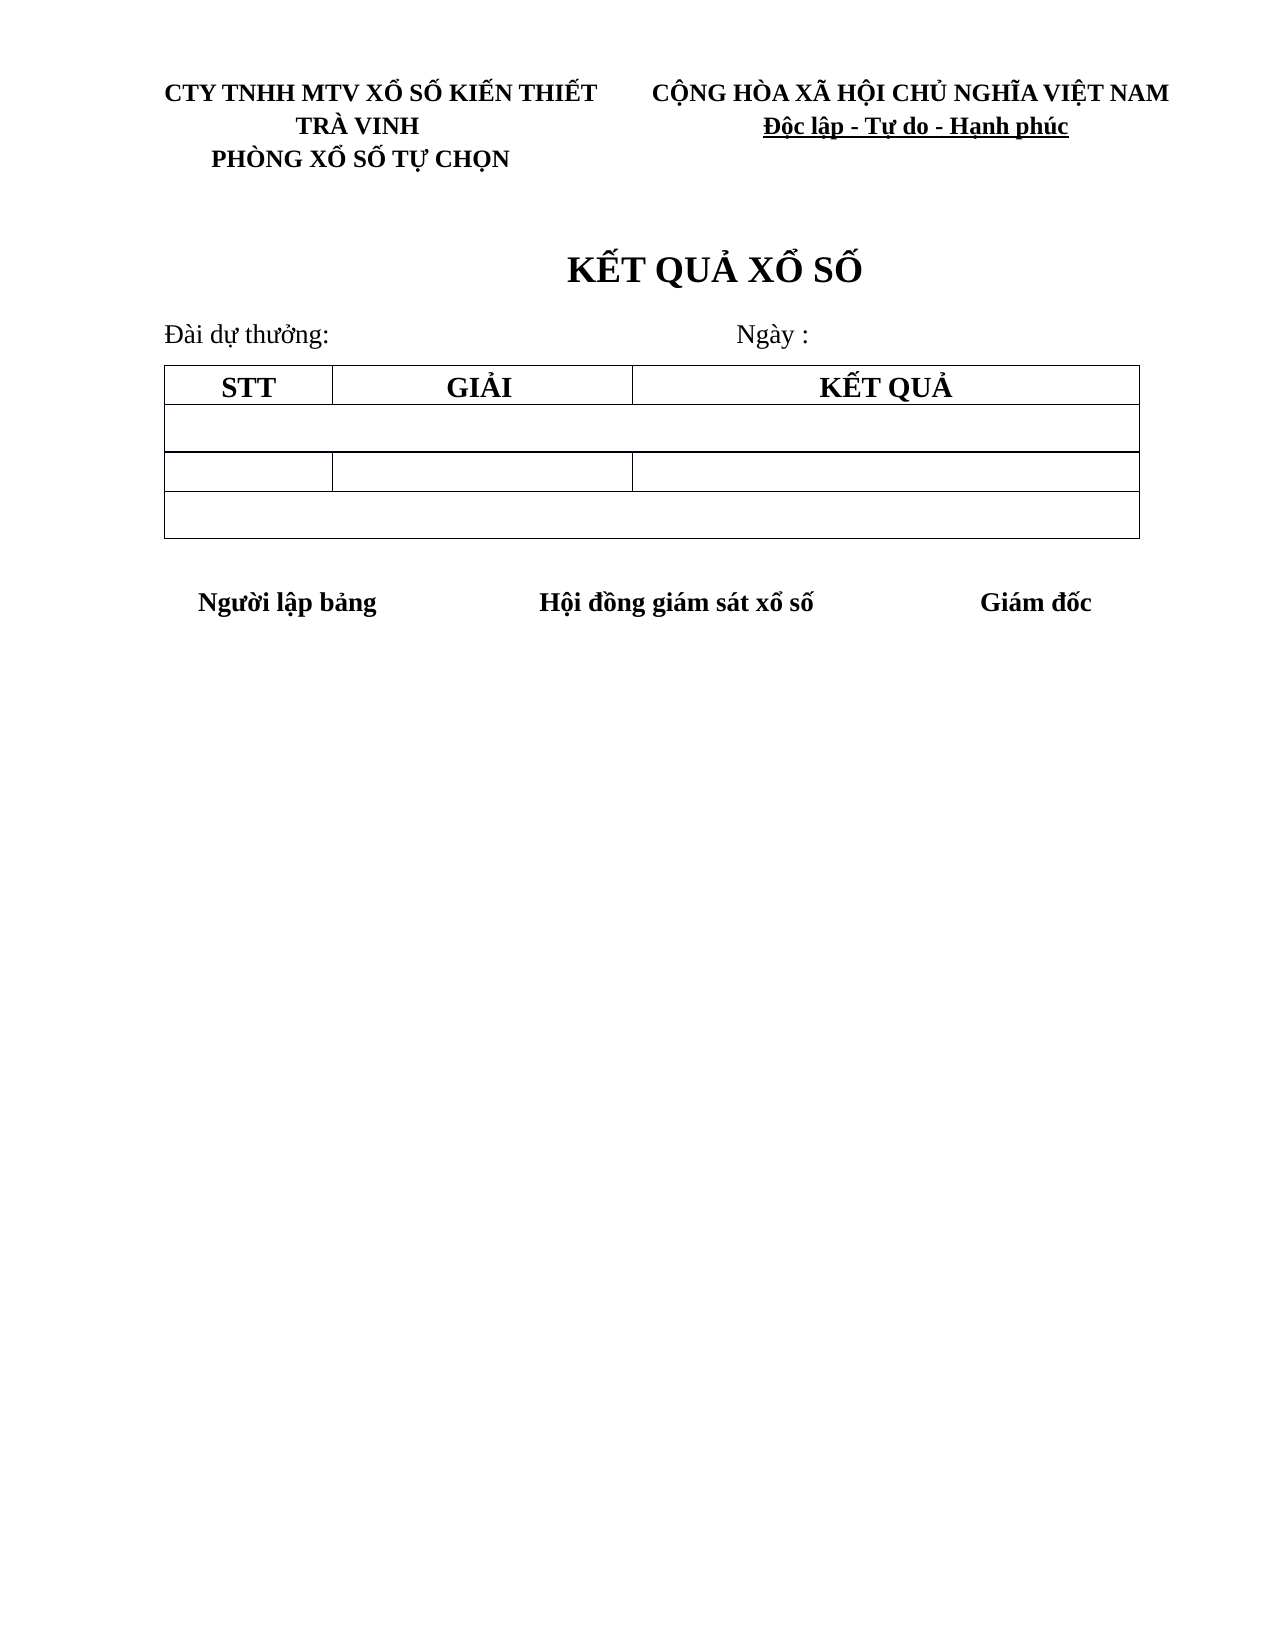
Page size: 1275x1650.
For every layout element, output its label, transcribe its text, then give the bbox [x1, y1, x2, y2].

text KẾT QUẢ XỔ SỐ [164, 248, 1266, 291]
table_cell <for each="line in o.ketqua_xoso_line"> [165, 405, 1139, 451]
text PHÒNG XỔ SỐ TỰ CHỌN [164, 144, 1266, 173]
table_cell </for> [165, 492, 1139, 538]
table_cell <line.name> [333, 453, 632, 491]
text CTY TNHH MTV XỔ SỐ KIẾN THIẾT CỘNG HÒA XÃ HỘI CHỦ NGHĨA VIỆT NAM [164, 78, 1266, 107]
text TRÀ VINH Độc lập - Tự do - Hạnh phúc [164, 111, 1266, 140]
table_header STT [165, 366, 332, 404]
text Đài dự thưởng: <o.dai_duthuong_id.name> Ngày : <get_vietname_date(o.name)> [164, 318, 1266, 349]
table_header KẾT QUẢ [633, 366, 1139, 404]
text Người lập bảng Hội đồng giám sát xổ số Giám đốc [164, 586, 1266, 617]
table_cell <line.ma> [165, 453, 332, 491]
table_header GIẢI [333, 366, 632, 404]
table_cell <line.so> [633, 453, 1139, 491]
